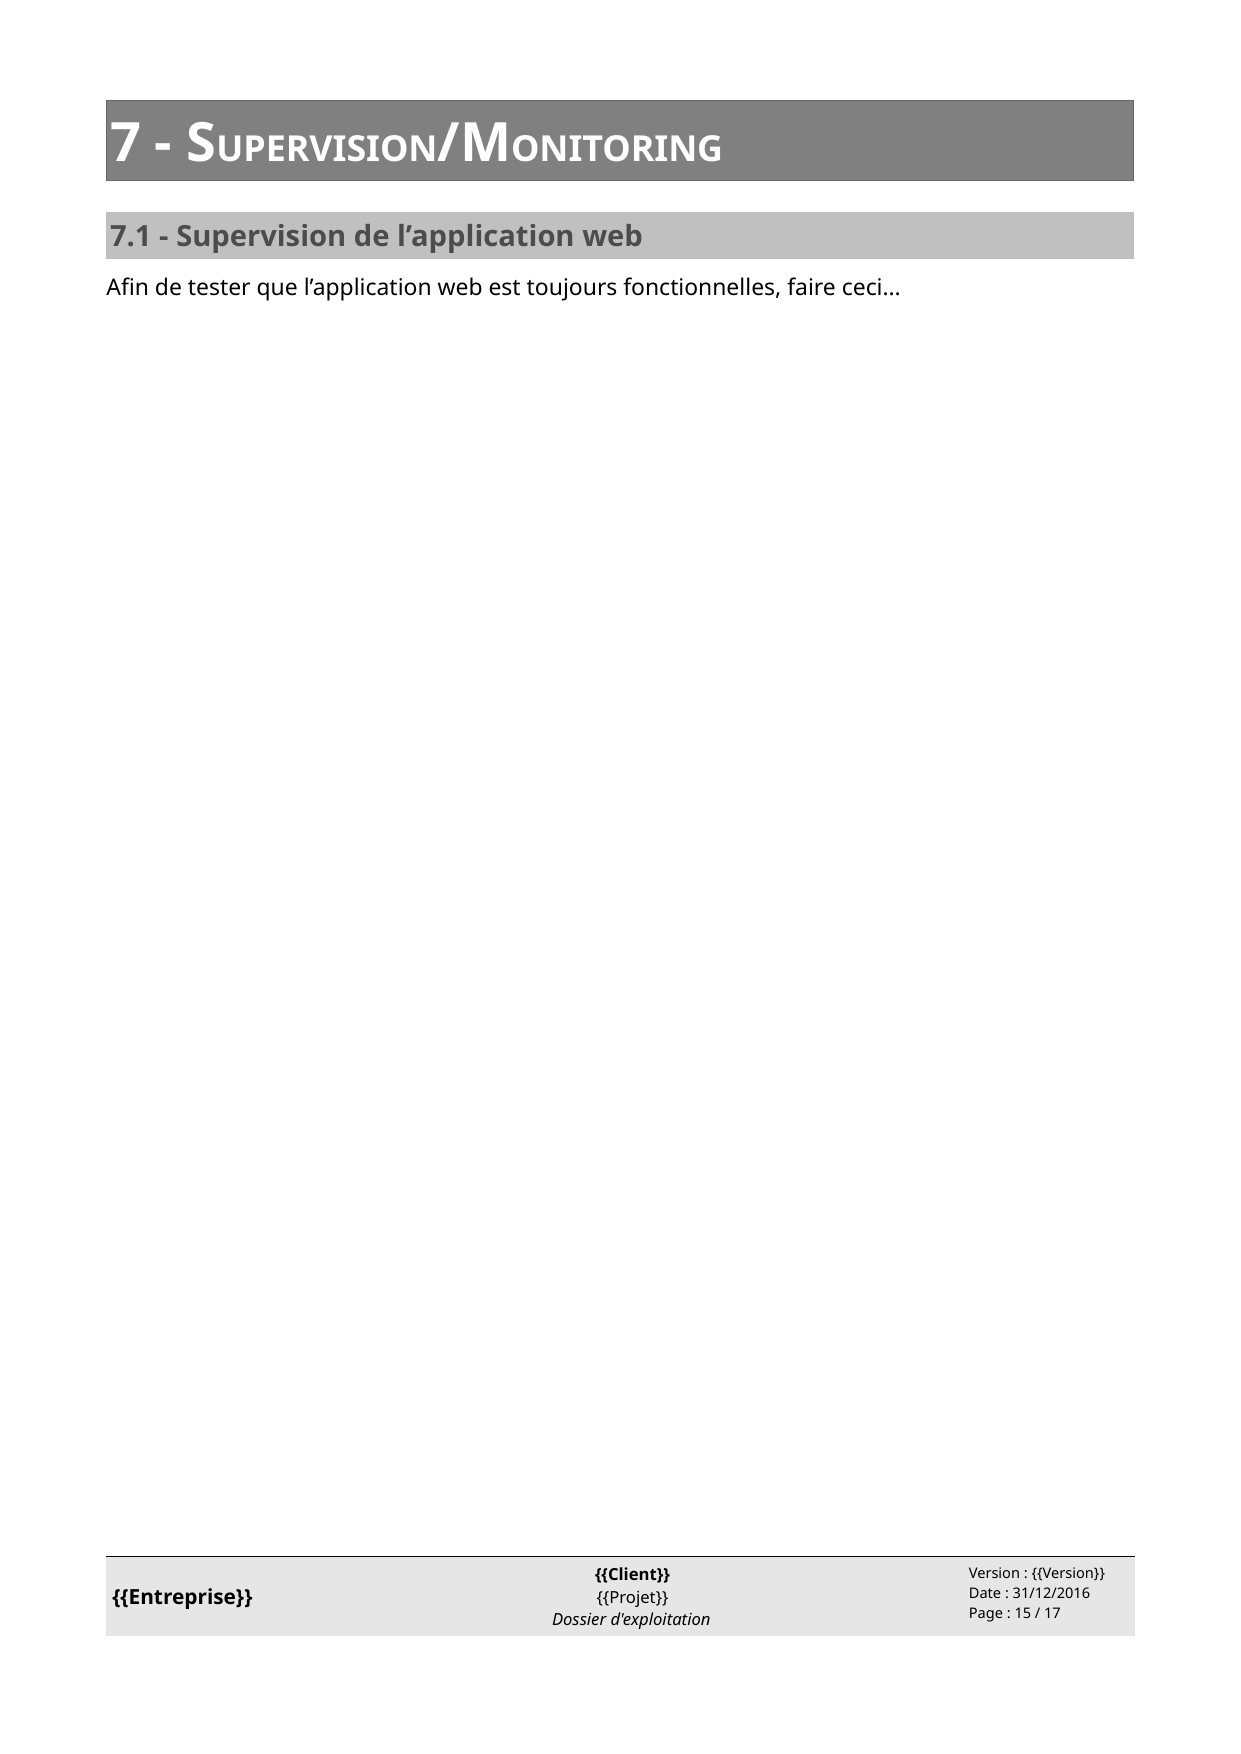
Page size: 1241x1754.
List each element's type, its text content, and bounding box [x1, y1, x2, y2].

subtitle Supervision de l’application web [107, 213, 1133, 258]
subtitle Supervision/Monitoring [107, 101, 1133, 180]
text Afin de tester que l’application web est toujours fonctionnelles, faire ceci… [106, 271, 1134, 302]
